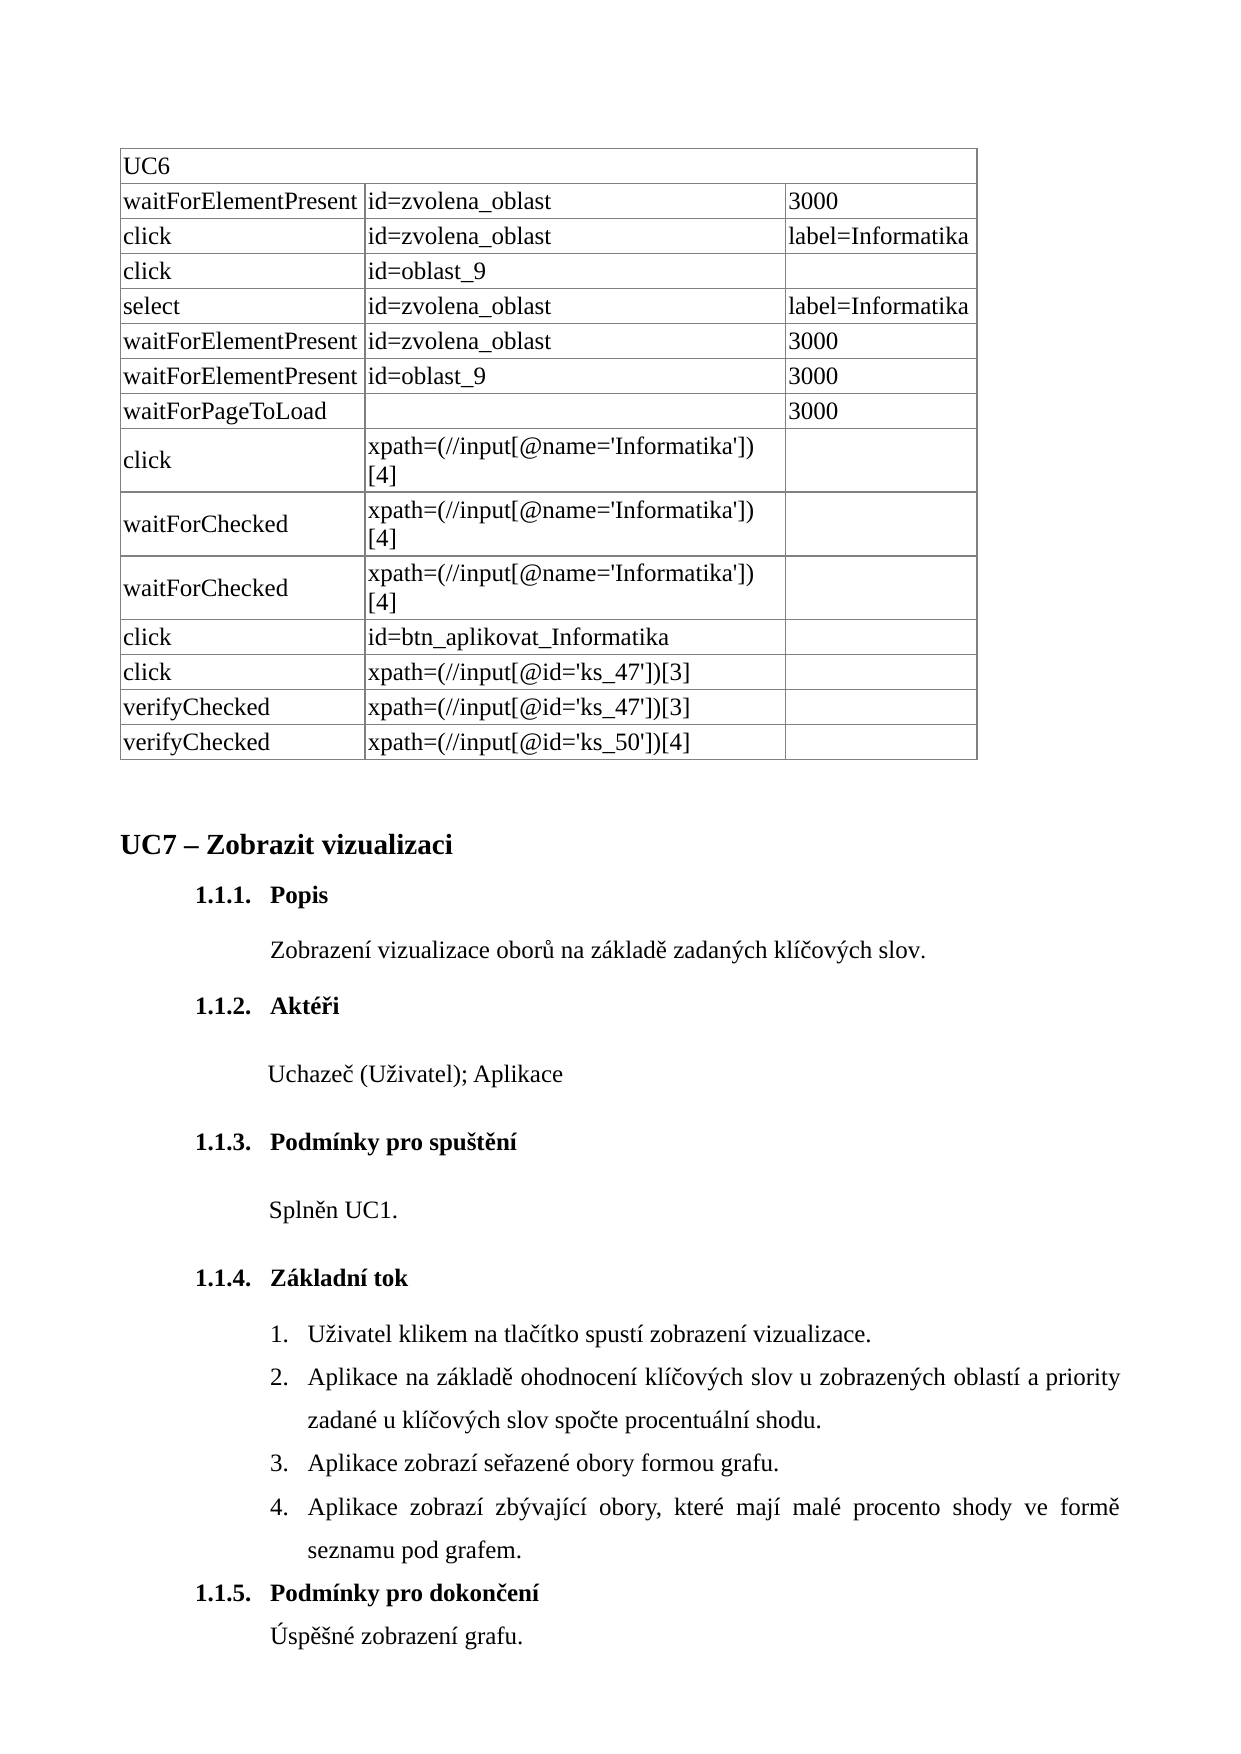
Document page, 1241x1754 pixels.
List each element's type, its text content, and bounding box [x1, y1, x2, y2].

table_cell [786, 620, 976, 654]
table_cell 3000 [786, 184, 976, 218]
subtitle UC7 – Zobrazit vizualizaci [120, 827, 1120, 861]
table_cell click [121, 254, 364, 288]
table_cell xpath=(//input[@id='ks_47'])[3] [366, 690, 785, 724]
table_cell id=oblast_9 [366, 359, 785, 393]
table_cell 3000 [786, 394, 976, 428]
table_cell id=zvolena_oblast [366, 289, 785, 323]
table_cell waitForChecked [121, 557, 364, 619]
table_cell id=zvolena_oblast [366, 219, 785, 253]
table_cell id=zvolena_oblast [366, 184, 785, 218]
table_cell verifyChecked [121, 690, 364, 724]
list Aplikace zobrazí seřazené obory formou grafu. [270, 1448, 1120, 1477]
list Popis [195, 880, 1120, 908]
table_cell id=zvolena_oblast [366, 324, 785, 358]
table_cell id=btn_aplikovat_Informatika [366, 620, 785, 654]
table_cell [786, 429, 976, 491]
table_cell label=Informatika [786, 289, 976, 323]
table_cell xpath=(//input[@name='Informatika'])[4] [366, 557, 785, 619]
table_cell [786, 725, 976, 759]
table_cell waitForChecked [121, 493, 364, 555]
table_cell [786, 690, 976, 724]
list Podmínky pro spuštění [195, 1127, 1120, 1156]
table_cell verifyChecked [121, 725, 364, 759]
table_cell click [121, 620, 364, 654]
list Základní tok [195, 1263, 1120, 1292]
table_cell 3000 [786, 324, 976, 358]
table_cell [786, 493, 976, 555]
table_cell id=oblast_9 [366, 254, 785, 288]
table_cell label=Informatika [786, 219, 976, 253]
table_cell xpath=(//input[@name='Informatika'])[4] [366, 493, 785, 555]
table_header UC6 [121, 149, 976, 183]
table_cell xpath=(//input[@id='ks_47'])[3] [366, 655, 785, 689]
table_cell click [121, 655, 364, 689]
text Uchazeč (Uživatel); Aplikace [267, 1059, 1120, 1088]
table_cell [366, 394, 785, 428]
list Podmínky pro dokončení [195, 1578, 1120, 1607]
list Uživatel klikem na tlačítko spustí zobrazení vizualizace. [270, 1319, 1120, 1348]
table_cell [786, 254, 976, 288]
list Aplikace zobrazí zbývající obory, které mají malé procento shody ve formě seznamu pod grafem. [270, 1492, 1120, 1563]
table_cell select [121, 289, 364, 323]
table_cell xpath=(//input[@name='Informatika'])[4] [366, 429, 785, 491]
list Aplikace na základě ohodnocení klíčových slov u zobrazených oblastí a priority zadané u klíčových slov spočte procentuální shodu. [270, 1362, 1120, 1434]
table_cell click [121, 429, 364, 491]
table_cell waitForElementPresent [121, 359, 364, 393]
table_cell click [121, 219, 364, 253]
text Splněn UC1. [195, 1195, 1120, 1224]
table_cell waitForElementPresent [121, 324, 364, 358]
table_cell 3000 [786, 359, 976, 393]
table_cell waitForPageToLoad [121, 394, 364, 428]
text Úspěšné zobrazení grafu. [270, 1621, 1120, 1650]
table_cell waitForElementPresent [121, 184, 364, 218]
table_cell xpath=(//input[@id='ks_50'])[4] [366, 725, 785, 759]
table_cell [786, 655, 976, 689]
list Aktéři [195, 991, 1120, 1020]
table_cell [786, 557, 976, 619]
text Zobrazení vizualizace oborů na základě zadaných klíčových slov. [270, 935, 1120, 964]
